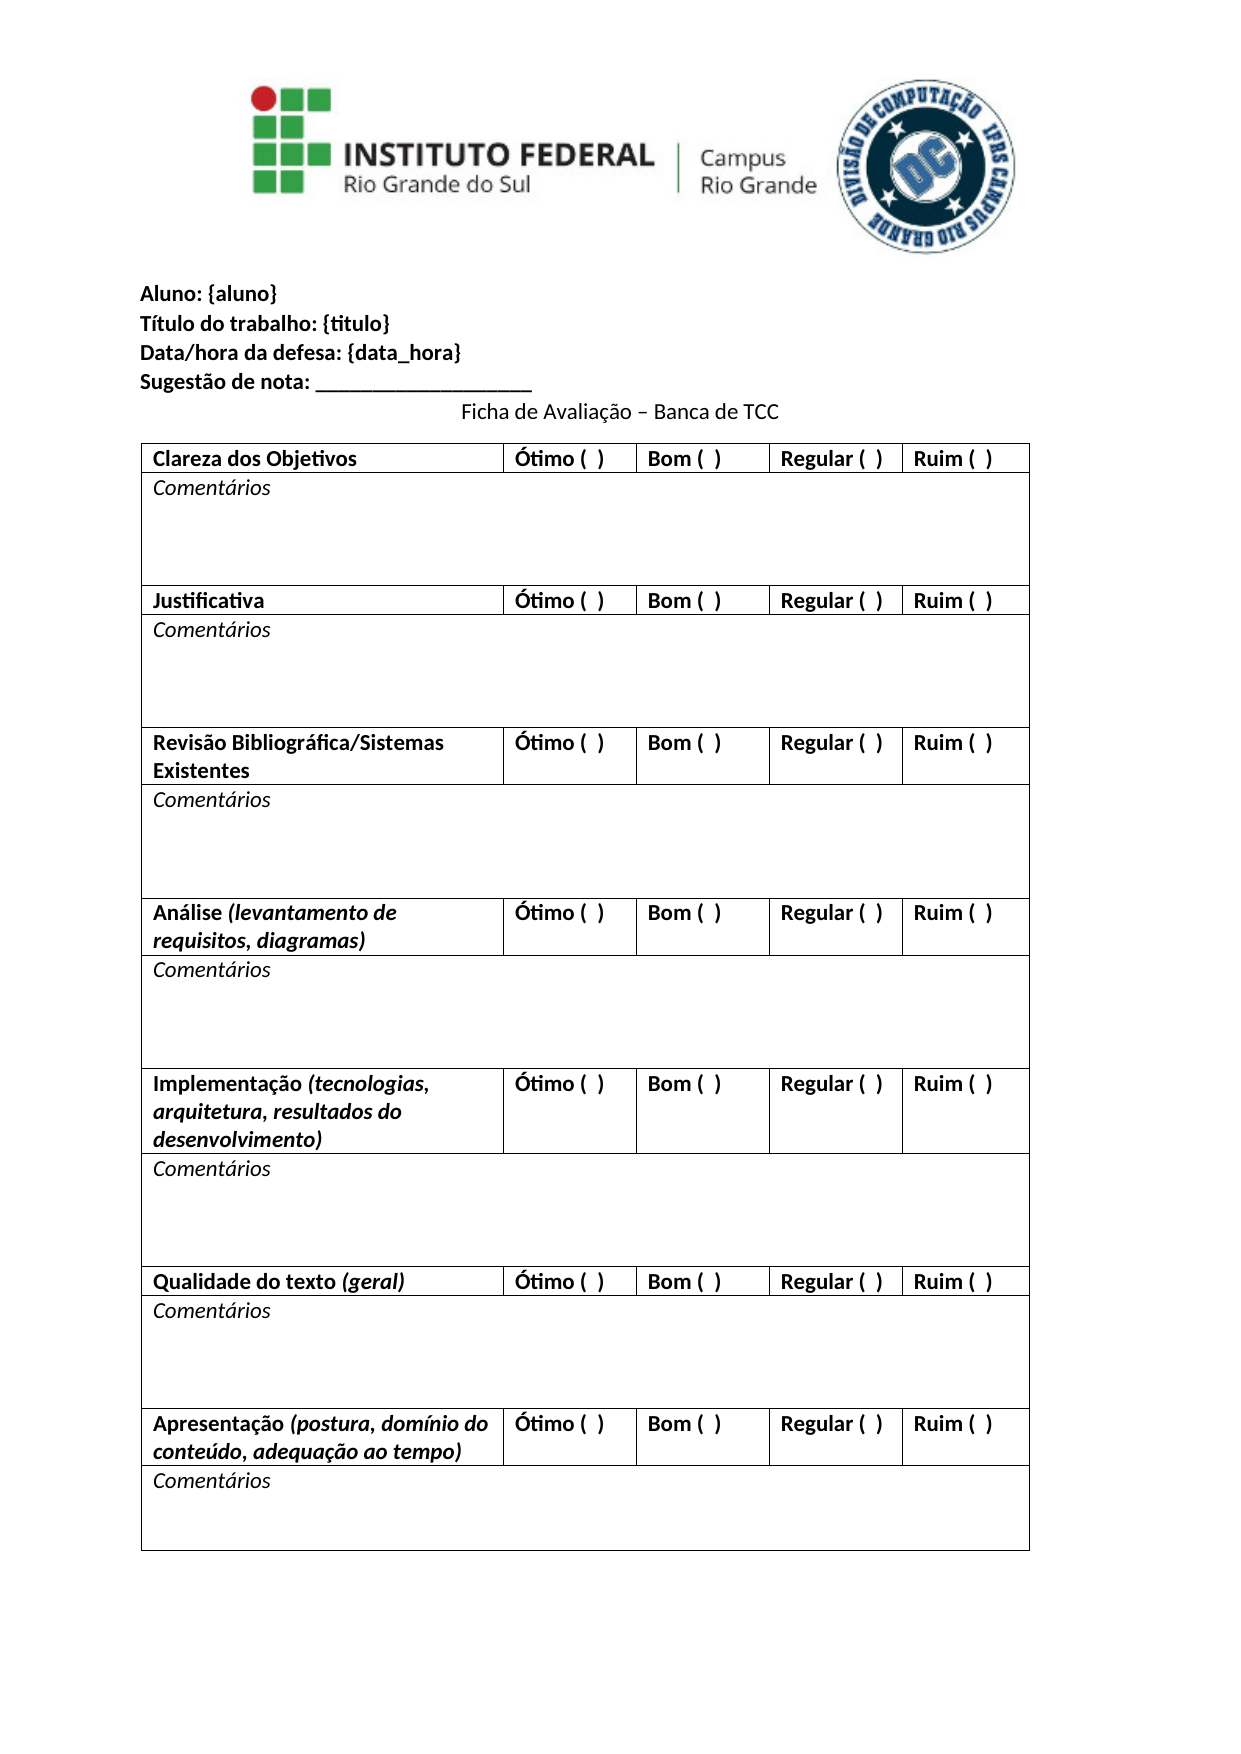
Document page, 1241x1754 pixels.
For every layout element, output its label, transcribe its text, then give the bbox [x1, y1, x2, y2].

table_header Regular ( ) [770, 444, 902, 472]
table_cell Comentários [142, 1466, 1029, 1550]
table_cell Regular ( ) [770, 728, 902, 784]
table_cell Ótimo ( ) [504, 728, 636, 784]
table_cell Ótimo ( ) [504, 899, 636, 954]
picture [239, 78, 1020, 258]
table_header Ruim ( ) [903, 444, 1029, 472]
text Aluno: {aluno} [140, 279, 1063, 307]
table_cell Bom ( ) [637, 586, 769, 614]
table_cell Ruim ( ) [903, 1069, 1029, 1153]
table_cell Implementação (tecnologias, arquitetura, resultados do desenvolvimento) [142, 1069, 503, 1153]
table_cell Bom ( ) [637, 728, 769, 784]
table_header Clareza dos Objetivos [142, 444, 503, 472]
text Título do trabalho: {titulo} [140, 309, 1063, 337]
table_cell Regular ( ) [770, 1069, 902, 1153]
table_cell Comentários [142, 1296, 1029, 1408]
table_cell Ruim ( ) [903, 1267, 1029, 1295]
table_header Bom ( ) [637, 444, 769, 472]
text Sugestão de nota: ___________________ [140, 367, 1063, 396]
table_cell Ruim ( ) [903, 586, 1029, 614]
table_cell Comentários [142, 956, 1029, 1068]
table_cell Bom ( ) [637, 899, 769, 954]
table_cell Apresentação (postura, domínio do conteúdo, adequação ao tempo) [142, 1409, 503, 1465]
table_cell Bom ( ) [637, 1069, 769, 1153]
table_cell Regular ( ) [770, 1409, 902, 1465]
table_cell Ruim ( ) [903, 728, 1029, 784]
table_cell Análise (levantamento de requisitos, diagramas) [142, 899, 503, 954]
table_cell Regular ( ) [770, 586, 902, 614]
table_cell Comentários [142, 615, 1029, 727]
text Ficha de Avaliação – Banca de TCC [177, 397, 1063, 425]
table_cell Comentários [142, 1154, 1029, 1266]
table_cell Ótimo ( ) [504, 1267, 636, 1295]
table_cell Qualidade do texto (geral) [142, 1267, 503, 1295]
table_cell Regular ( ) [770, 1267, 902, 1295]
table_cell Ruim ( ) [903, 1409, 1029, 1465]
table_cell Comentários [142, 473, 1029, 585]
table_cell Justificativa [142, 586, 503, 614]
table_cell Ótimo ( ) [504, 1409, 636, 1465]
table_cell Ótimo ( ) [504, 586, 636, 614]
table_cell Bom ( ) [637, 1267, 769, 1295]
table_cell Ruim ( ) [903, 899, 1029, 954]
text Data/hora da defesa: {data_hora} [140, 338, 1063, 366]
table_cell Comentários [142, 785, 1029, 897]
table_cell Revisão Bibliográfica/Sistemas Existentes [142, 728, 503, 784]
table_cell Bom ( ) [637, 1409, 769, 1465]
table_cell Ótimo ( ) [504, 1069, 636, 1153]
table_cell Regular ( ) [770, 899, 902, 954]
table_header Ótimo ( ) [504, 444, 636, 472]
